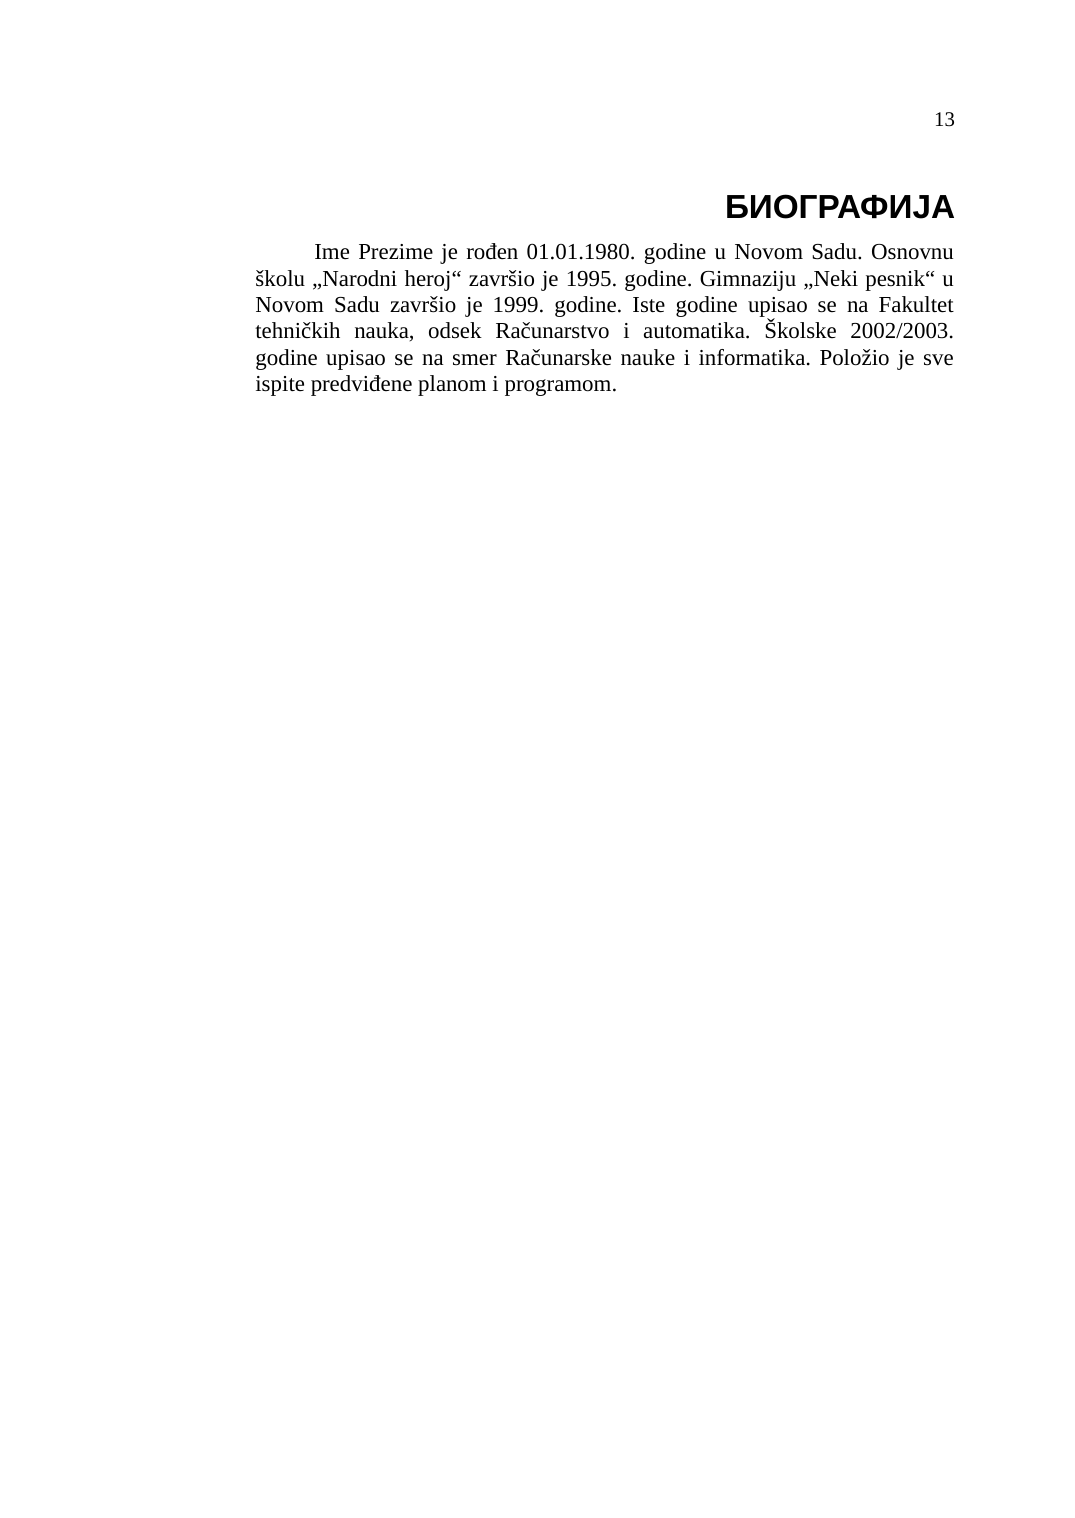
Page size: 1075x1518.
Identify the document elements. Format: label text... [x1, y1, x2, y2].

text Ime Prezime je rođen 01.01.1980. godine u Novom Sadu. Osnovnu školu „Narodni heroj“ završio je 1995. godine. Gimnaziju „Neki pesnik“ u Novom Sadu završio je 1999. godine. Iste godine upisao se na Fakultet tehničkih nauka, odsek Računarstvo i automatika. Školske 2002/2003. godine upisao se na smer Računarske nauke i informatika. Položio je sve ispite predviđene planom i programom. [255, 238, 955, 397]
subtitle БИОГРАФИЈА [255, 187, 955, 226]
